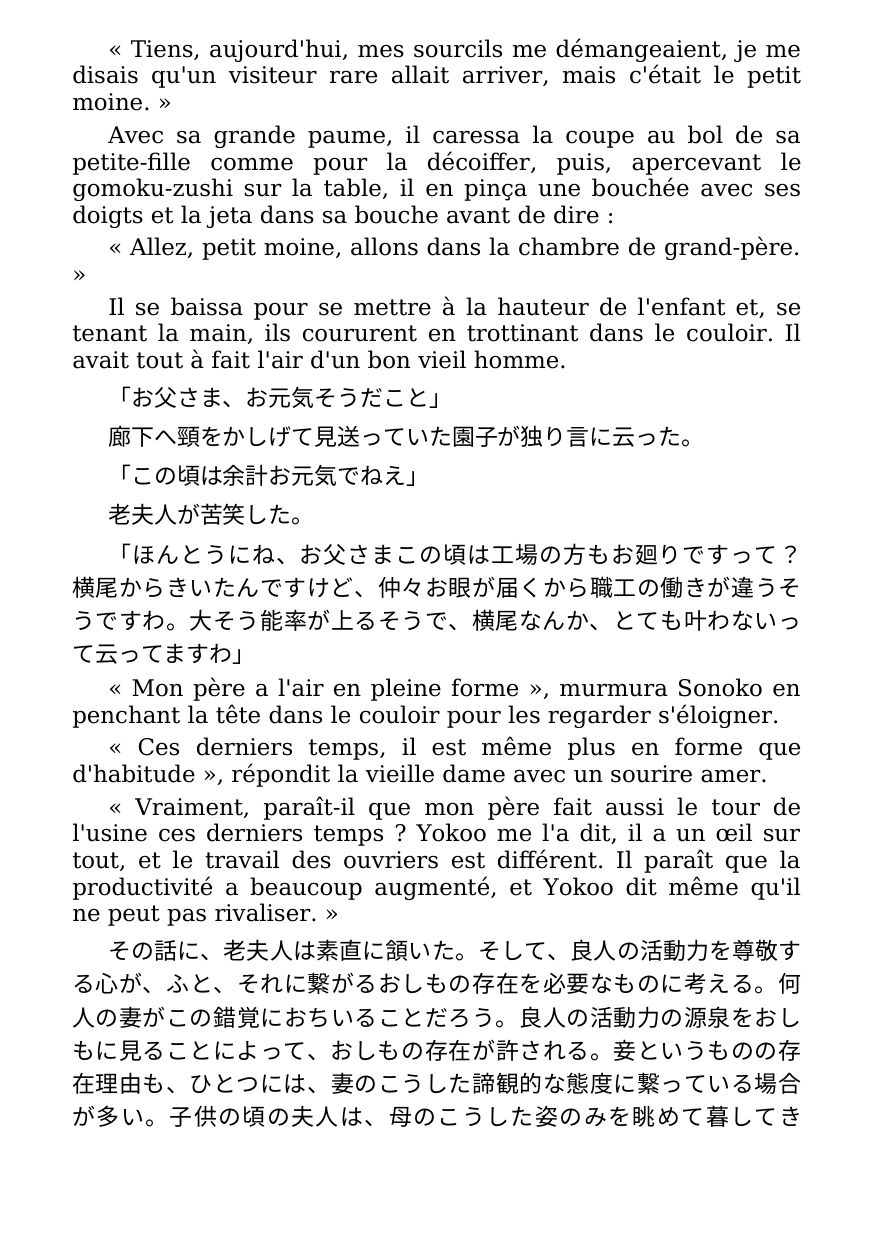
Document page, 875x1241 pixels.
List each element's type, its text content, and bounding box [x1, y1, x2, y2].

text « Allez, petit moine, allons dans la chambre de grand-père. » [72, 234, 802, 288]
text 老夫人が苦笑した。 [72, 497, 802, 531]
text « Vraiment, paraît-il que mon père fait aussi le tour de l'usine ces derniers temps ? Yokoo me l'a dit, il a un œil sur tout, et le travail des ouvriers est différent. Il paraît que la productivité a beaucoup augmenté, et Yokoo dit même qu'il ne peut pas rivaliser. » [72, 794, 802, 927]
text « Tiens, aujourd'hui, mes sourcils me démangeaient, je me disais qu'un visiteur rare allait arriver, mais c'était le petit moine. » [72, 36, 802, 116]
text 「ほんとうにね、お父さまこの頃は工場の方もお廻りですって？ 横尾からきいたんですけど、仲々お眼が届くから職工の働きが違うそうですわ。大そう能率が上るそうで、横尾なんか、とても叶わないって云ってますわ」 [72, 536, 802, 669]
text « Mon père a l'air en pleine forme », murmura Sonoko en penchant la tête dans le couloir pour les regarder s'éloigner. [72, 675, 802, 729]
text Il se baissa pour se mettre à la hauteur de l'enfant et, se tenant la main, ils coururent en trottinant dans le couloir. Il avait tout à fait l'air d'un bon vieil homme. [72, 294, 802, 374]
text 廊下へ頸をかしげて見送っていた園子が独り言に云った。 [72, 419, 802, 452]
text 「この頃は余計お元気でねえ」 [72, 458, 802, 491]
text Avec sa grande paume, il caressa la coupe au bol de sa petite-fille comme pour la décoiffer, puis, apercevant le gomoku-zushi sur la table, il en pinça une bouchée avec ses doigts et la jeta dans sa bouche avant de dire : [72, 122, 802, 229]
text « Ces derniers temps, il est même plus en forme que d'habitude », répondit la vieille dame avec un sourire amer. [72, 734, 802, 788]
text その話に、老夫人は素直に頷いた。そして、良人の活動力を尊敬する心が、ふと、それに繋がるおしもの存在を必要なものに考える。何人の妻がこの錯覚におちいることだろう。良人の活動力の源泉をおしもに見ることによって、おしもの存在が許される。妾というものの存在理由も、ひとつには、妻のこうした諦観的な態度に繋っている場合が多い。子供の頃の夫人は、母のこうした姿のみを眺めて暮してき [72, 933, 802, 1132]
text 「お父さま、お元気そうだこと」 [72, 380, 802, 413]
